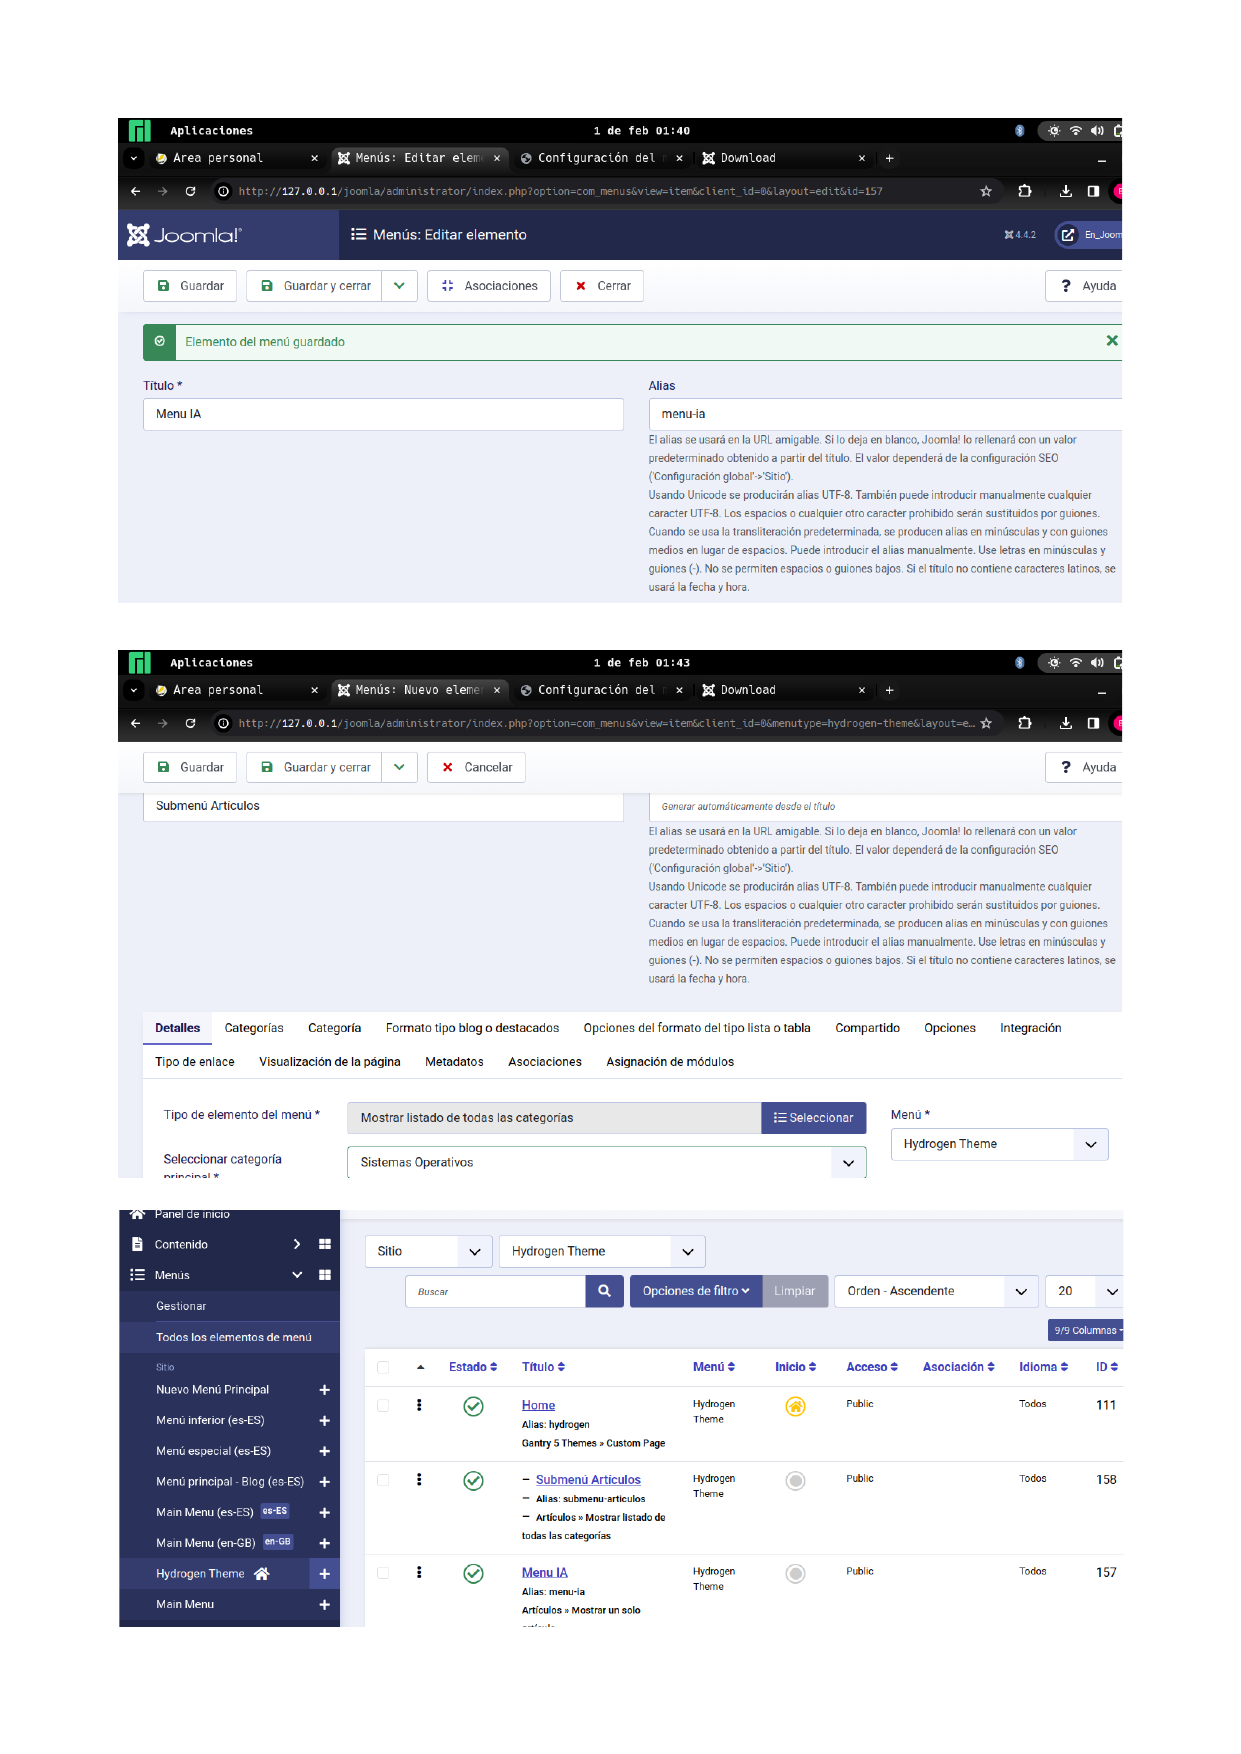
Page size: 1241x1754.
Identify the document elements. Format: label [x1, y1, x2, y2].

picture [119, 1210, 1124, 1627]
picture [118, 118, 1123, 603]
picture [118, 650, 1123, 1178]
